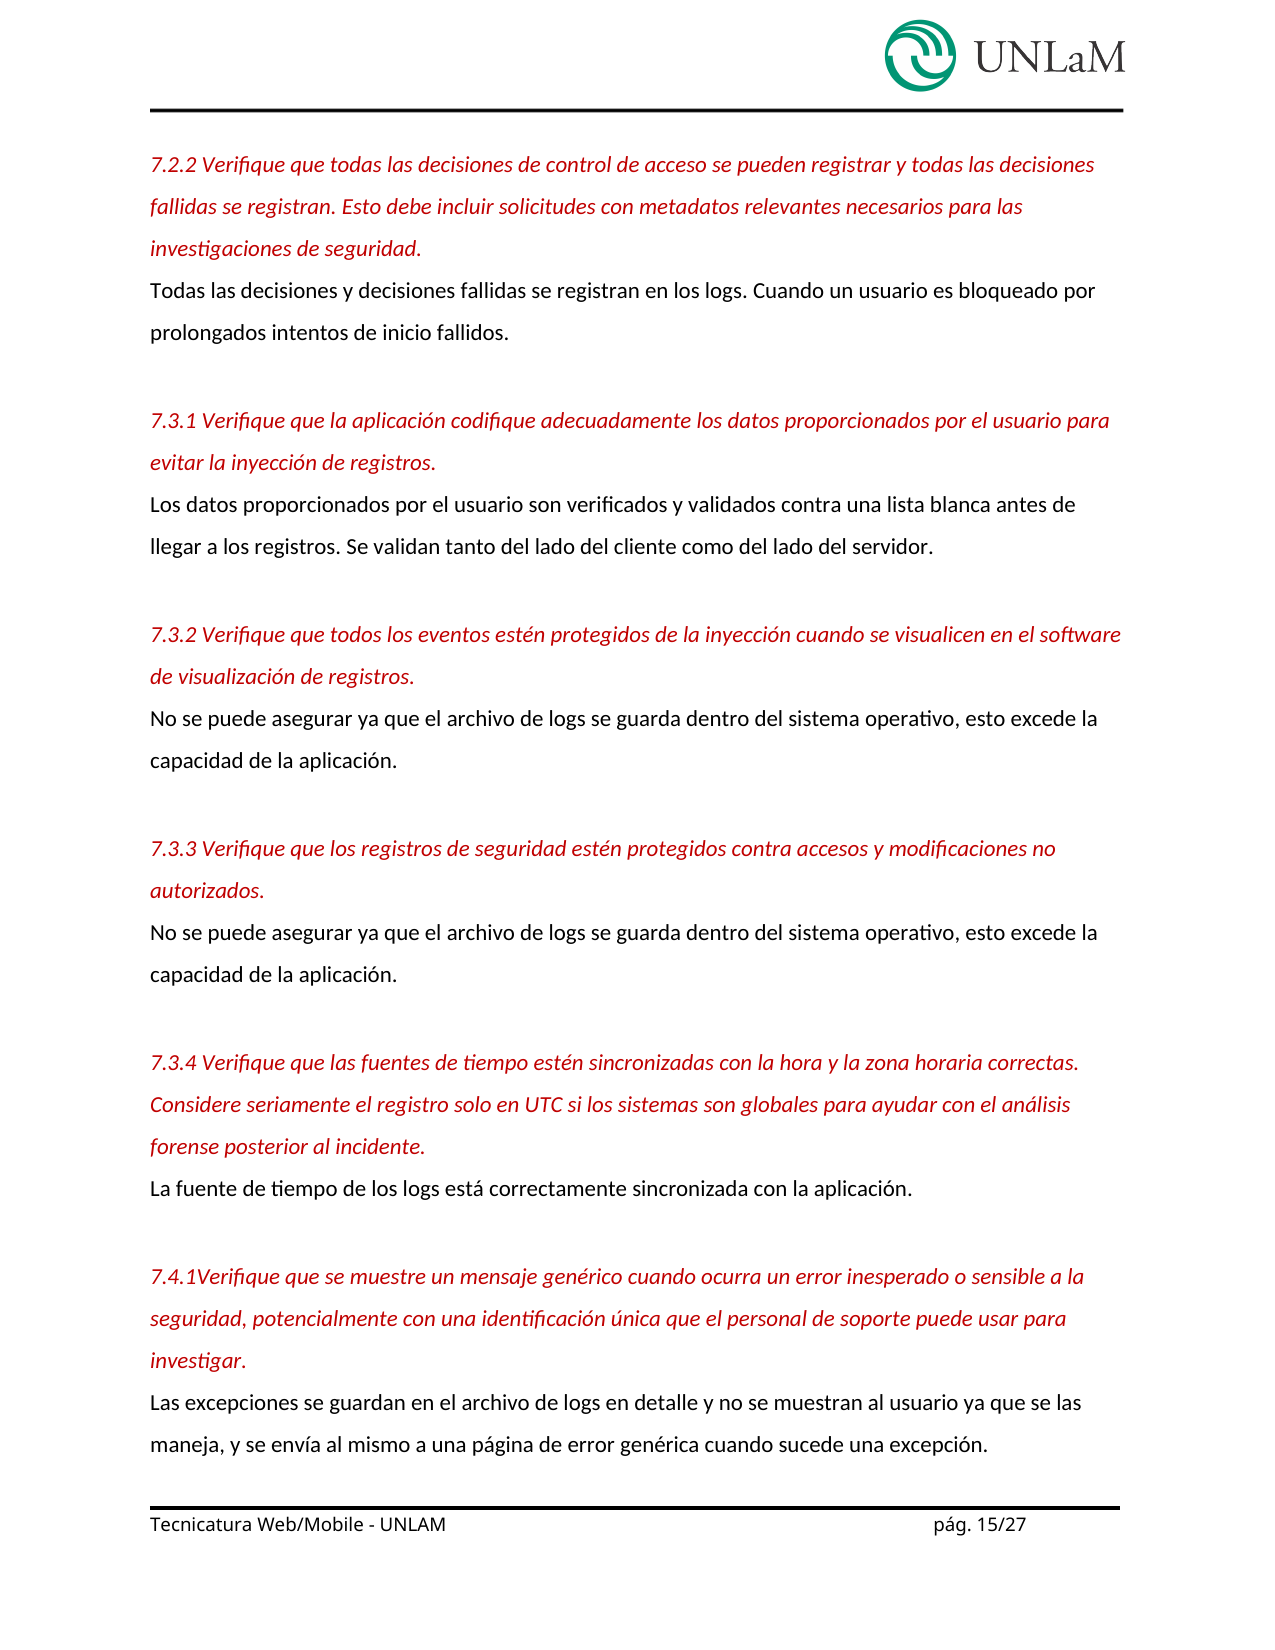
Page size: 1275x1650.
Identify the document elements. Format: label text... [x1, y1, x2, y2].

text Todas las decisiones y decisiones fallidas se registran en los logs. Cuando un usuario es bloqueado por prolongados intentos de inicio fallidos. [150, 276, 1125, 346]
subtitle 7.2.2 Verifique que todas las decisiones de control de acceso se pueden registrar y todas las decisiones fallidas se registran. Esto debe incluir solicitudes con metadatos relevantes necesarios para las investigaciones de seguridad. [150, 150, 1125, 262]
text Las excepciones se guardan en el archivo de logs en detalle y no se muestran al usuario ya que se las maneja, y se envía al mismo a una página de error genérica cuando sucede una excepción. [150, 1388, 1125, 1458]
text No se puede asegurar ya que el archivo de logs se guarda dentro del sistema operativo, esto excede la capacidad de la aplicación. [150, 704, 1125, 774]
subtitle 7.3.1 Verifique que la aplicación codifique adecuadamente los datos proporcionados por el usuario para evitar la inyección de registros. [150, 406, 1125, 476]
text No se puede asegurar ya que el archivo de logs se guarda dentro del sistema operativo, esto excede la capacidad de la aplicación. [150, 918, 1125, 988]
text La fuente de tiempo de los logs está correctamente sincronizada con la aplicación. [150, 1174, 1125, 1202]
subtitle 7.3.2 Verifique que todos los eventos estén protegidos de la inyección cuando se visualicen en el software de visualización de registros. [150, 620, 1125, 690]
subtitle 7.4.1Verifique que se muestre un mensaje genérico cuando ocurra un error inesperado o sensible a la seguridad, potencialmente con una identificación única que el personal de soporte puede usar para investigar. [150, 1262, 1125, 1374]
subtitle 7.3.3 Verifique que los registros de seguridad estén protegidos contra accesos y modificaciones no autorizados. [150, 834, 1125, 904]
subtitle 7.3.4 Verifique que las fuentes de tiempo estén sincronizadas con la hora y la zona horaria correctas. Considere seriamente el registro solo en UTC si los sistemas son globales para ayudar con el análisis forense posterior al incidente. [150, 1048, 1125, 1160]
text Los datos proporcionados por el usuario son verificados y validados contra una lista blanca antes de llegar a los registros. Se validan tanto del lado del cliente como del lado del servidor. [150, 490, 1125, 560]
